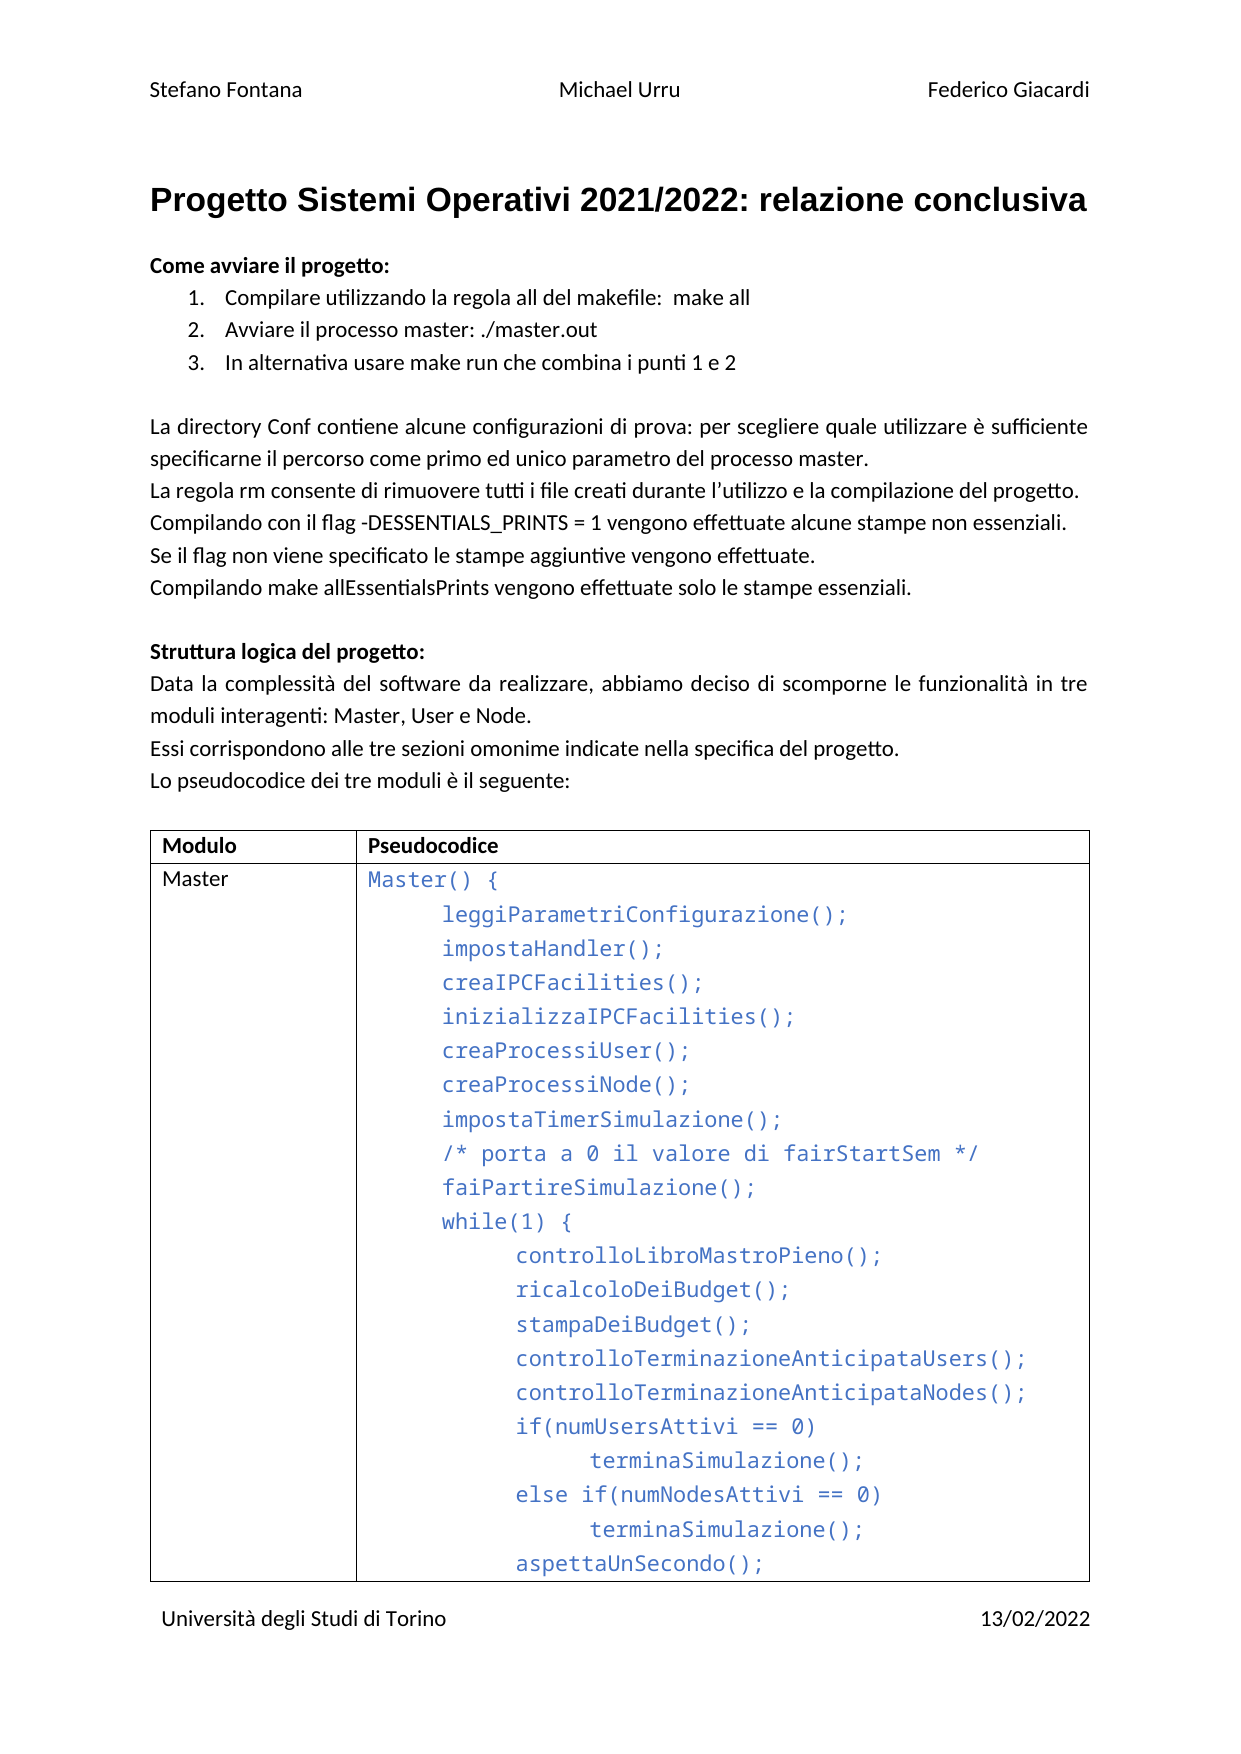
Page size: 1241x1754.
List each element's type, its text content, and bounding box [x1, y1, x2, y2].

text Data la complessità del software da realizzare, abbiamo deciso di scomporne le funzionalità in tre moduli interagenti: Master, User e Node. [150, 669, 1090, 730]
text La directory Conf contiene alcune configurazioni di prova: per scegliere quale utilizzare è sufficiente specificarne il percorso come primo ed unico parametro del processo master. [150, 412, 1090, 472]
text Lo pseudocodice dei tre moduli è il seguente: [150, 766, 1090, 794]
table_cell Master [151, 864, 356, 1581]
subtitle Progetto Sistemi Operativi 2021/2022: relazione conclusiva [150, 180, 1090, 218]
text La regola rm consente di rimuovere tutti i file creati durante l’utilizzo e la compilazione del progetto. [150, 476, 1090, 504]
text Compilando make allEssentialsPrints vengono effettuate solo le stampe essenziali. [150, 573, 1090, 601]
table_header Modulo [151, 831, 356, 863]
text Se il flag non viene specificato le stampe aggiuntive vengono effettuate. [150, 541, 1090, 569]
text Struttura logica del progetto: [150, 637, 1090, 665]
list Avviare il processo master: ./master.out [187, 315, 1090, 343]
text Compilando con il flag -DESSENTIALS_PRINTS = 1 vengono effettuate alcune stampe non essenziali. [150, 508, 1090, 537]
text Essi corrispondono alle tre sezioni omonime indicate nella specifica del progetto. [150, 734, 1090, 762]
list Compilare utilizzando la regola all del makefile: make all [187, 283, 1090, 311]
text Come avviare il progetto: [150, 251, 1090, 279]
table_cell Master() { leggiParametriConfigurazione(); impostaHandler(); creaIPCFacilities(); inizializzaIPCFacilities(); creaProcessiUser(); creaProcessiNode(); impostaTimerSimulazione(); /* porta a 0 il valore di fairStartSem */ faiPartireSimulazione(); while(1) { controlloLibroMastroPieno(); ricalcoloDeiBudget(); stampaDeiBudget(); controlloTerminazioneAnticipataUsers(); controlloTerminazioneAnticipataNodes(); if(numUsersAttivi == 0) terminaSimulazione(); else if(numNodesAttivi == 0) terminaSimulazione(); aspettaUnSecondo(); [357, 864, 1089, 1581]
table_header Pseudocodice [357, 831, 1089, 863]
list In alternativa usare make run che combina i punti 1 e 2 [187, 348, 1090, 376]
